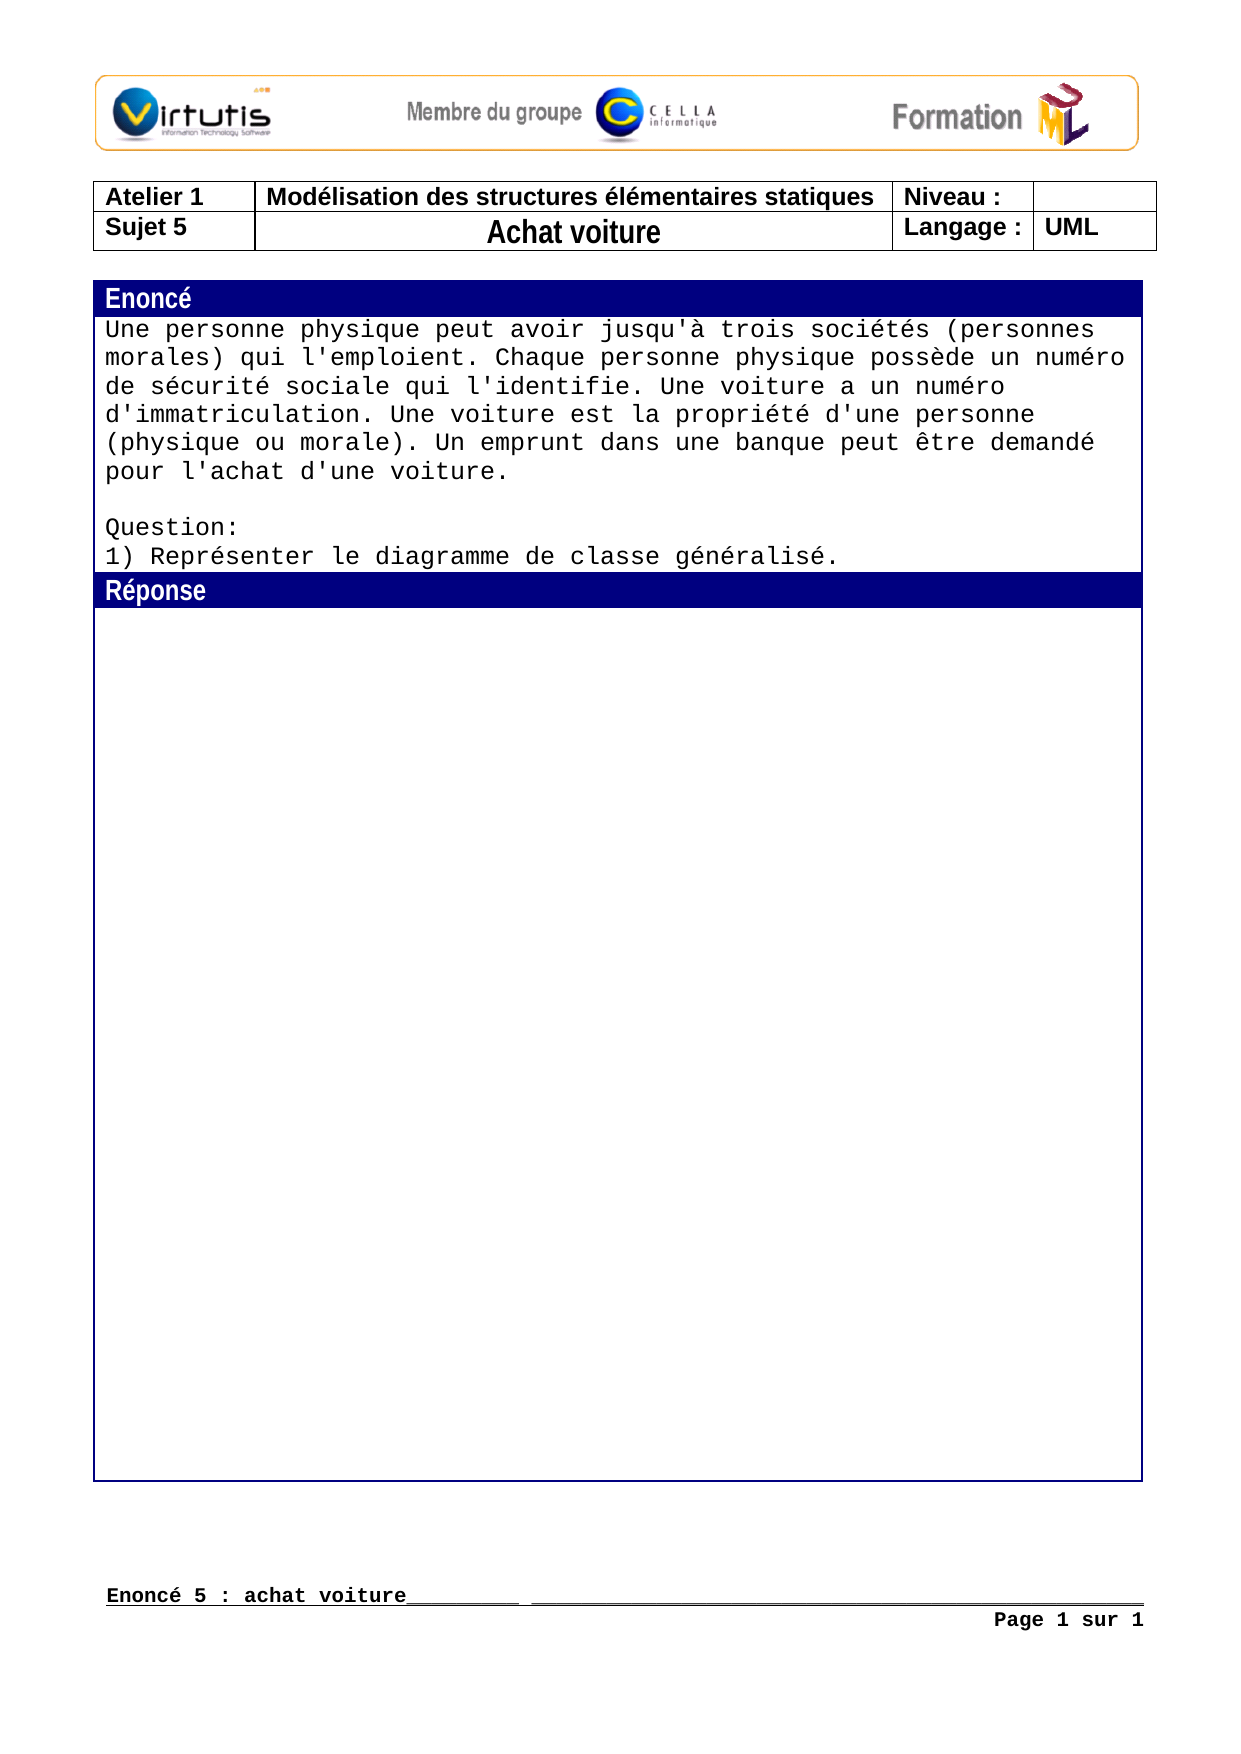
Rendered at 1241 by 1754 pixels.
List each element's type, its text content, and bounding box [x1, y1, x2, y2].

table_header [1034, 182, 1156, 211]
table_cell Réponse [95, 573, 1141, 607]
table_cell [95, 608, 1141, 1480]
table_cell UML [1034, 212, 1156, 250]
table_cell Sujet 5 [94, 212, 254, 250]
table_cell Langage : [893, 212, 1033, 250]
table_header Niveau : [893, 182, 1033, 211]
table_header Enoncé [95, 282, 1141, 315]
table_header Modélisation des structures élémentaires statiques [256, 182, 892, 211]
table_cell Une personne physique peut avoir jusqu'à trois sociétés (personnes morales) qui l'emploient. Chaque personne physique possède un numéro de sécurité sociale qui l'identifie. Une voiture a un numéro d'immatriculation. Une voiture est la propriété d'une personne (physique ou morale). Un emprunt dans une banque peut être demandé pour l'achat d'une voiture. Question: 1) Représenter le diagramme de classe généralisé. [95, 317, 1141, 572]
table_header Atelier 1 [94, 182, 254, 211]
table_cell Achat voiture [256, 212, 892, 250]
